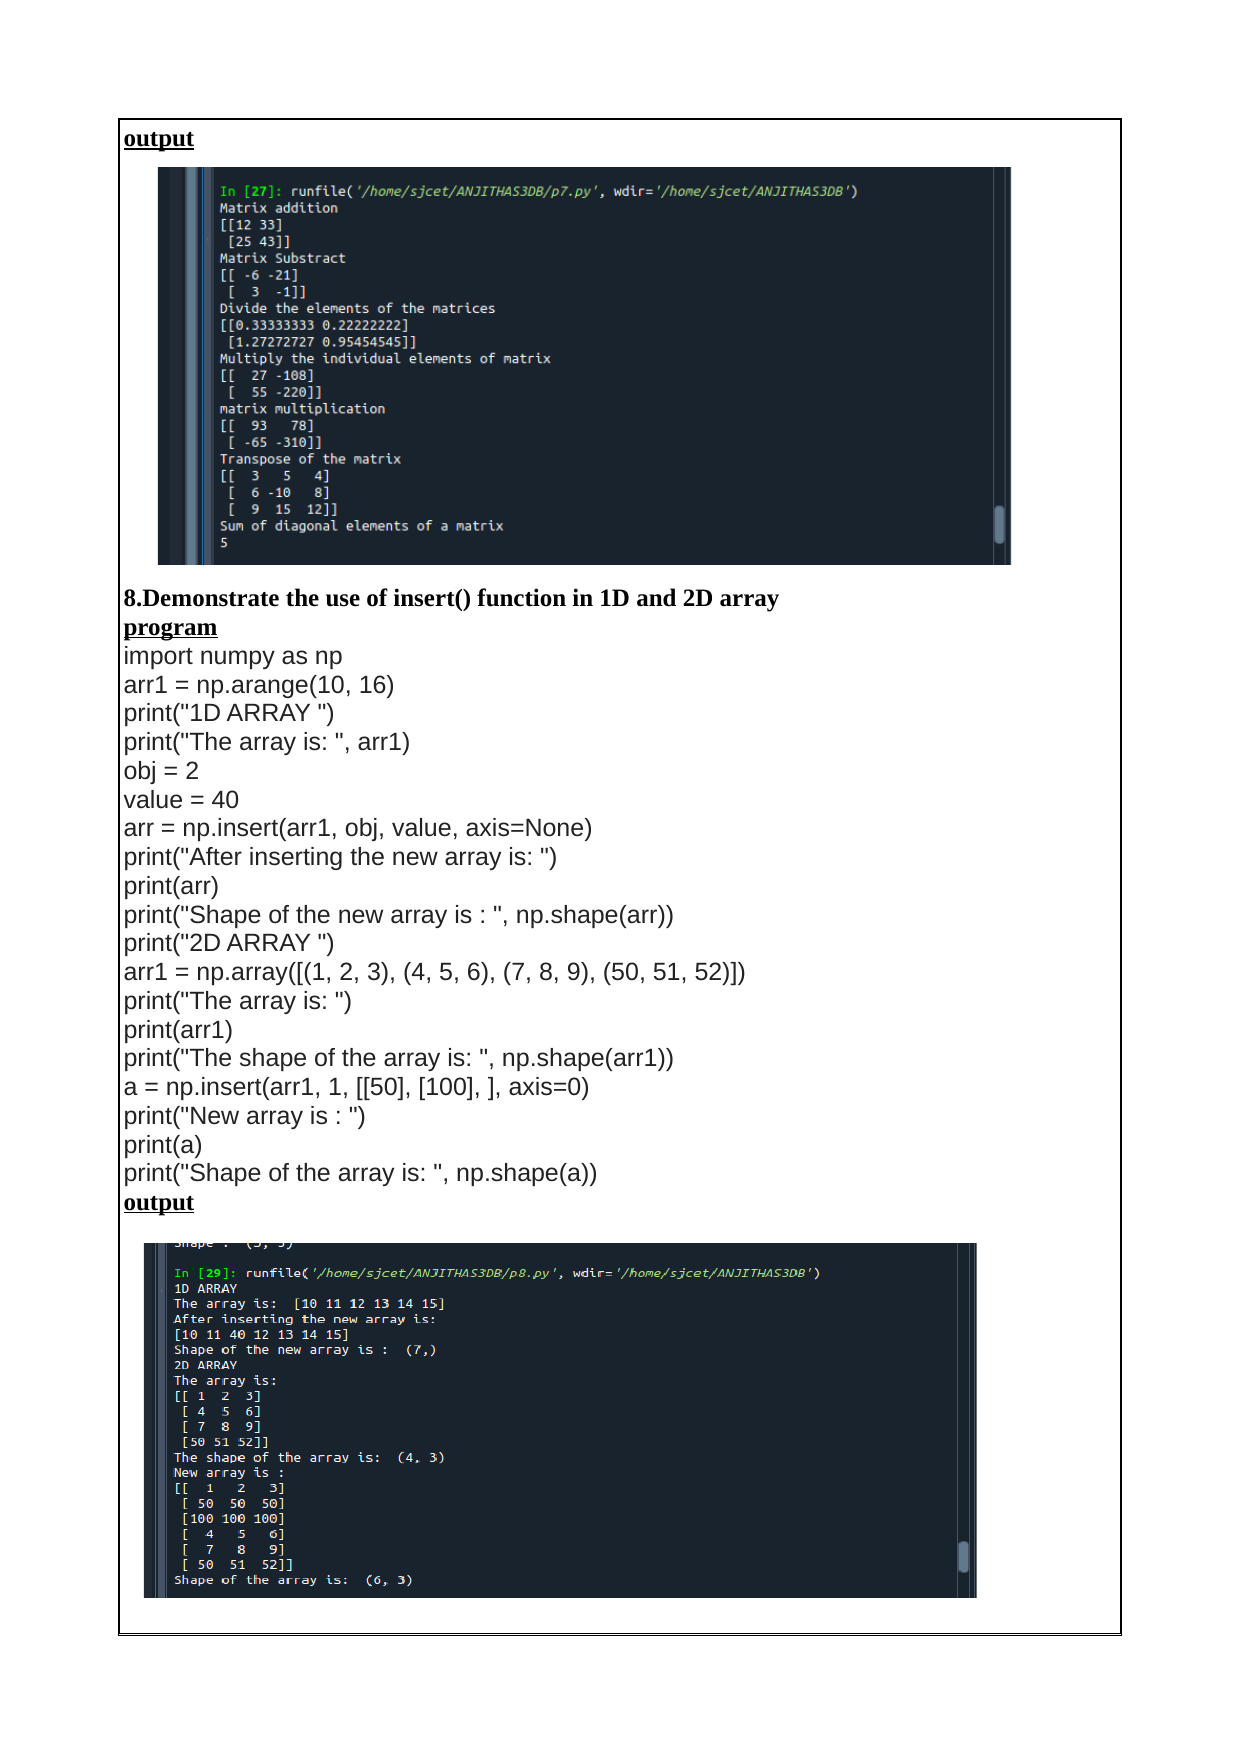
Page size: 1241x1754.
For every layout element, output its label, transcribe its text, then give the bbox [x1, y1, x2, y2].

text output [123, 123, 1117, 152]
text import numpy as np arr1 = np.arange(10, 16) print("1D ARRAY ") print("The array is: ", arr1) obj = 2 value = 40 arr = np.insert(arr1, obj, value, axis=None) print("After inserting the new array is: ") print(arr) print("Shape of the new array is : ", np.shape(arr)) print("2D ARRAY ") arr1 = np.array([(1, 2, 3), (4, 5, 6), (7, 8, 9), (50, 51, 52)]) print("The array is: ") print(arr1) print("The shape of the array is: ", np.shape(arr1)) a = np.insert(arr1, 1, [[50], [100], ], axis=0) print("New array is : ") print(a) print("Shape of the array is: ", np.shape(a)) [123, 641, 1117, 1187]
text program [123, 612, 1117, 641]
text output [123, 1187, 1117, 1216]
text 8.Demonstrate the use of insert() function in 1D and 2D array [123, 583, 1117, 612]
